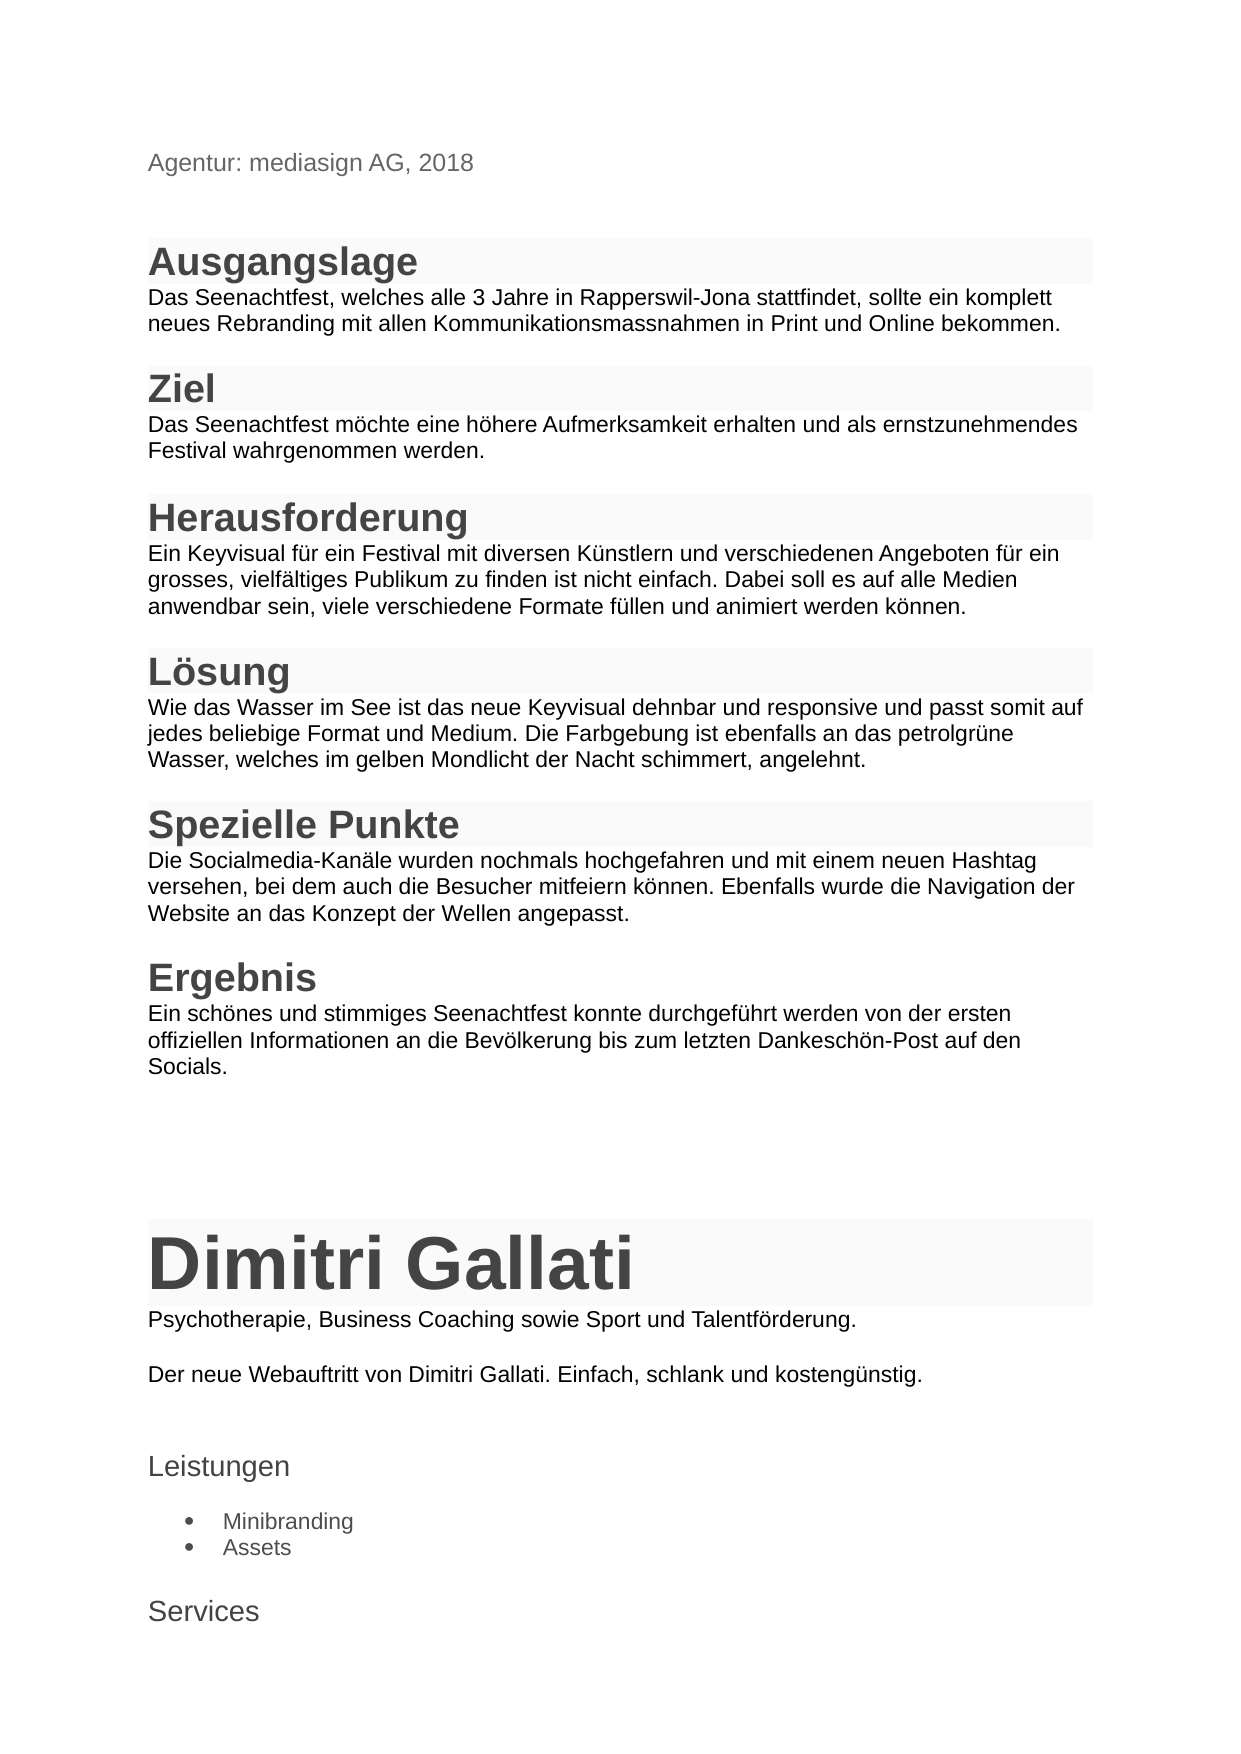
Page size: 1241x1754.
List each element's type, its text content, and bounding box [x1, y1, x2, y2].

subtitle Dimitri Gallati [148, 1219, 1093, 1306]
subtitle Ausgangslage [148, 238, 1093, 284]
text Das Seenachtfest, welches alle 3 Jahre in Rapperswil-Jona stattfindet, sollte ein komplett neues Rebranding mit allen Kommunikationsmassnahmen in Print und Online bekommen. [148, 284, 1093, 337]
text Ergebnis [148, 955, 1093, 1000]
subtitle Spezielle Punkte [148, 801, 1093, 847]
subtitle Agentur: mediasign AG, 2018 [148, 148, 1093, 176]
subtitle Services [148, 1594, 1093, 1627]
subtitle Ziel [148, 366, 1093, 411]
subtitle Lösung [148, 648, 1093, 693]
list Minibranding [185, 1508, 1093, 1534]
subtitle Herausforderung [148, 494, 1093, 540]
text Psychotherapie, Business Coaching sowie Sport und Talentförderung. [148, 1306, 1093, 1332]
text Ein Keyvisual für ein Festival mit diversen Künstlern und verschiedenen Angeboten für ein grosses, vielfältiges Publikum zu finden ist nicht einfach. Dabei soll es auf alle Medien anwendbar sein, viele verschiedene Formate füllen und animiert werden können. [148, 540, 1093, 619]
list Assets [185, 1534, 1093, 1560]
text Wie das Wasser im See ist das neue Keyvisual dehnbar und responsive und passt somit auf jedes beliebige Format und Medium. Die Farbgebung ist ebenfalls an das petrolgrüne Wasser, welches im gelben Mondlicht der Nacht schimmert, angelehnt. [148, 693, 1093, 772]
text Die Socialmedia-Kanäle wurden nochmals hochgefahren und mit einem neuen Hashtag versehen, bei dem auch die Besucher mitfeiern können. Ebenfalls wurde die Navigation der Website an das Konzept der Wellen angepasst. [148, 847, 1093, 926]
text Ein schönes und stimmiges Seenachtfest konnte durchgeführt werden von der ersten offiziellen Informationen an die Bevölkerung bis zum letzten Dankeschön-Post auf den Socials. [148, 1000, 1093, 1079]
text Der neue Webauftritt von Dimitri Gallati. Einfach, schlank und kostengünstig. [148, 1361, 1093, 1387]
text Das Seenachtfest möchte eine höhere Aufmerksamkeit erhalten und als ernstzunehmendes Festival wahrgenommen werden. [148, 411, 1093, 464]
subtitle Leistungen [148, 1449, 1093, 1483]
